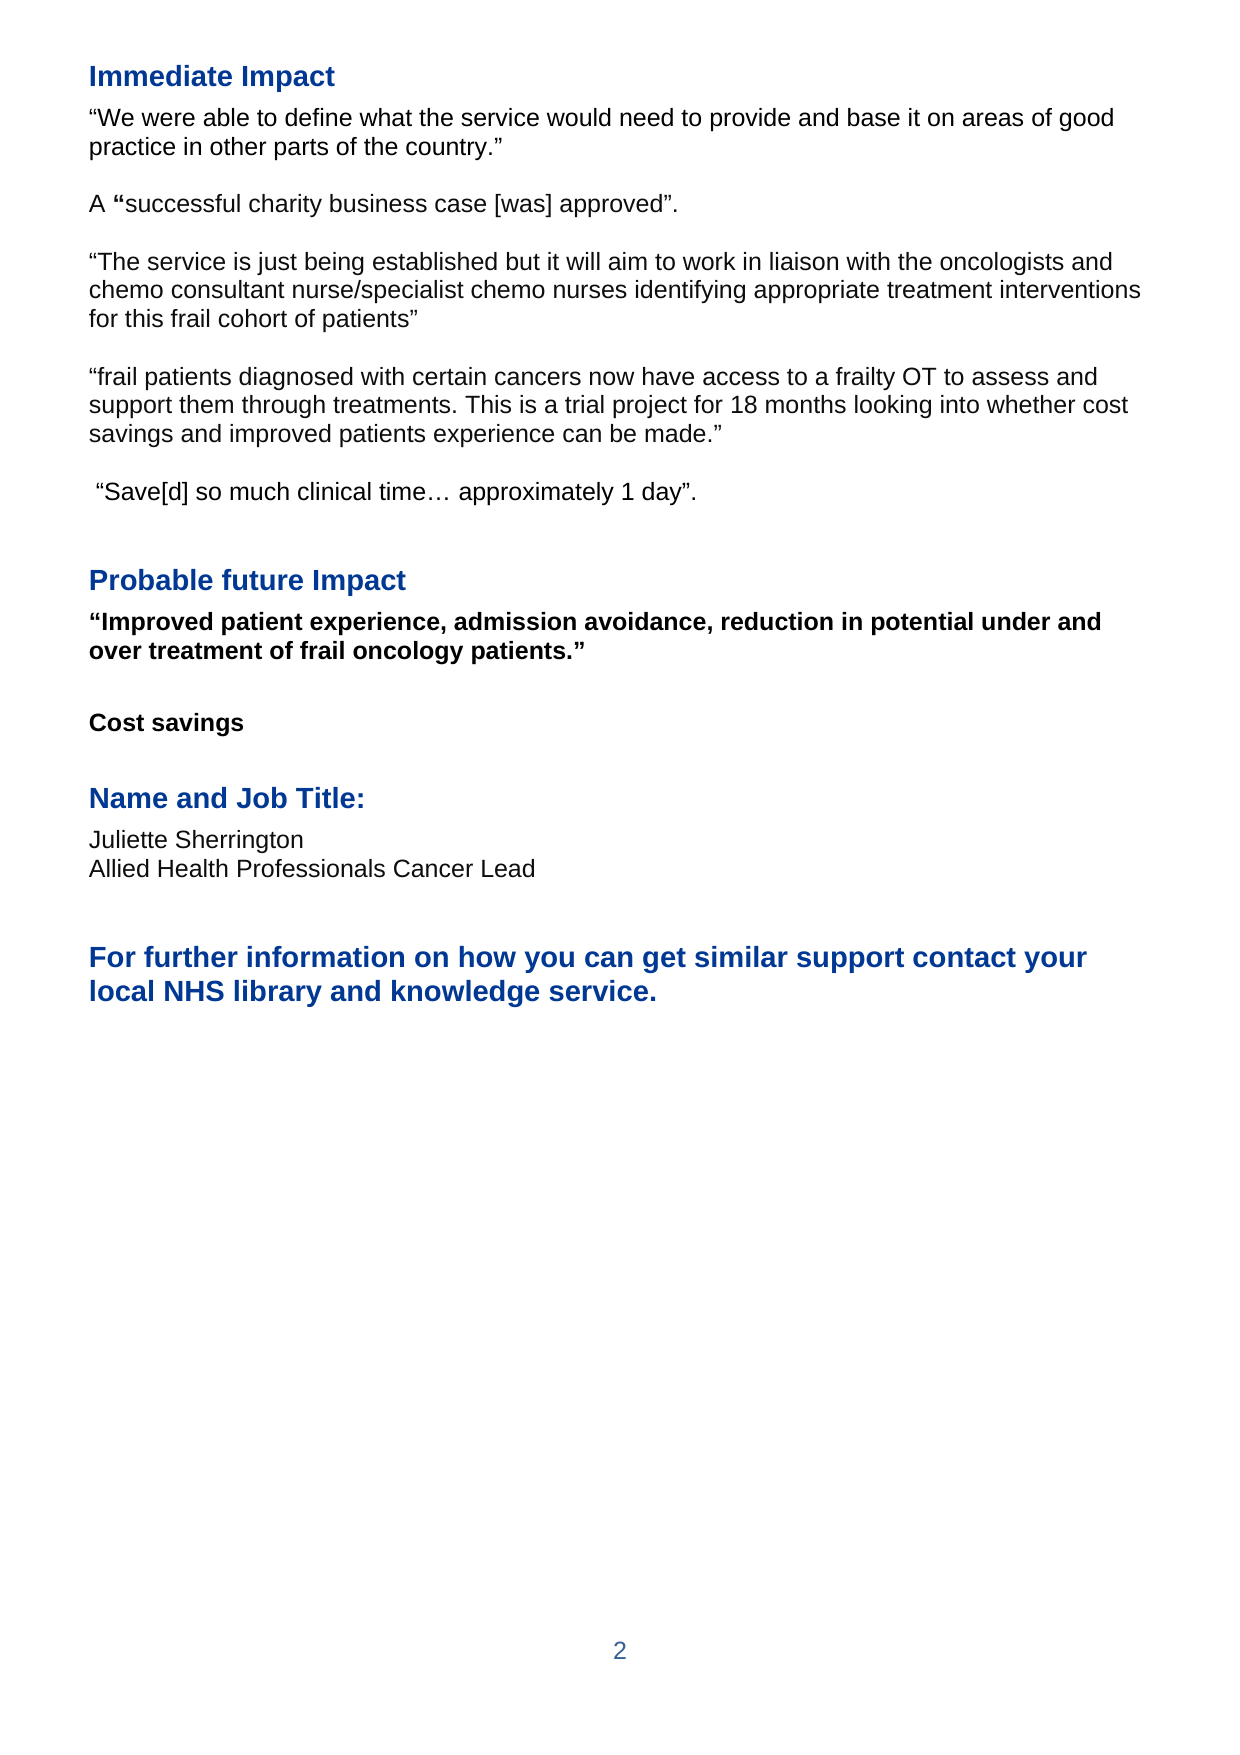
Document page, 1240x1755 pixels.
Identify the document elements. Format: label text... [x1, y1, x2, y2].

subtitle “Improved patient experience, admission avoidance, reduction in potential under and over treatment of frail oncology patients.” [89, 607, 1151, 698]
text Allied Health Professionals Cancer Lead [89, 854, 1151, 883]
subtitle Cost savings [89, 708, 1151, 771]
text “Save[d] so much clinical time… approximately 1 day”. [89, 477, 1151, 506]
text A “successful charity business case [was] approved”. [89, 189, 1151, 218]
list “We were able to define what the service would need to provide and base it on areas of good practice in other parts of the country.” [89, 103, 1151, 161]
text “frail patients diagnosed with certain cancers now have access to a frailty OT to assess and support them through treatments. This is a trial project for 18 months looking into whether cost savings and improved patients experience can be made.” [89, 362, 1151, 448]
text “The service is just being established but it will aim to work in liaison with the oncologists and chemo consultant nurse/specialist chemo nurses identifying appropriate treatment interventions for this frail cohort of patients” [89, 247, 1151, 333]
subtitle Name and Job Title: [89, 781, 1151, 815]
subtitle For further information on how you can get similar support contact your local NHS library and knowledge service. [89, 940, 1151, 1007]
text Juliette Sherrington [89, 825, 1151, 854]
subtitle Immediate Impact [89, 59, 1151, 93]
subtitle Probable future Impact [89, 563, 1151, 597]
